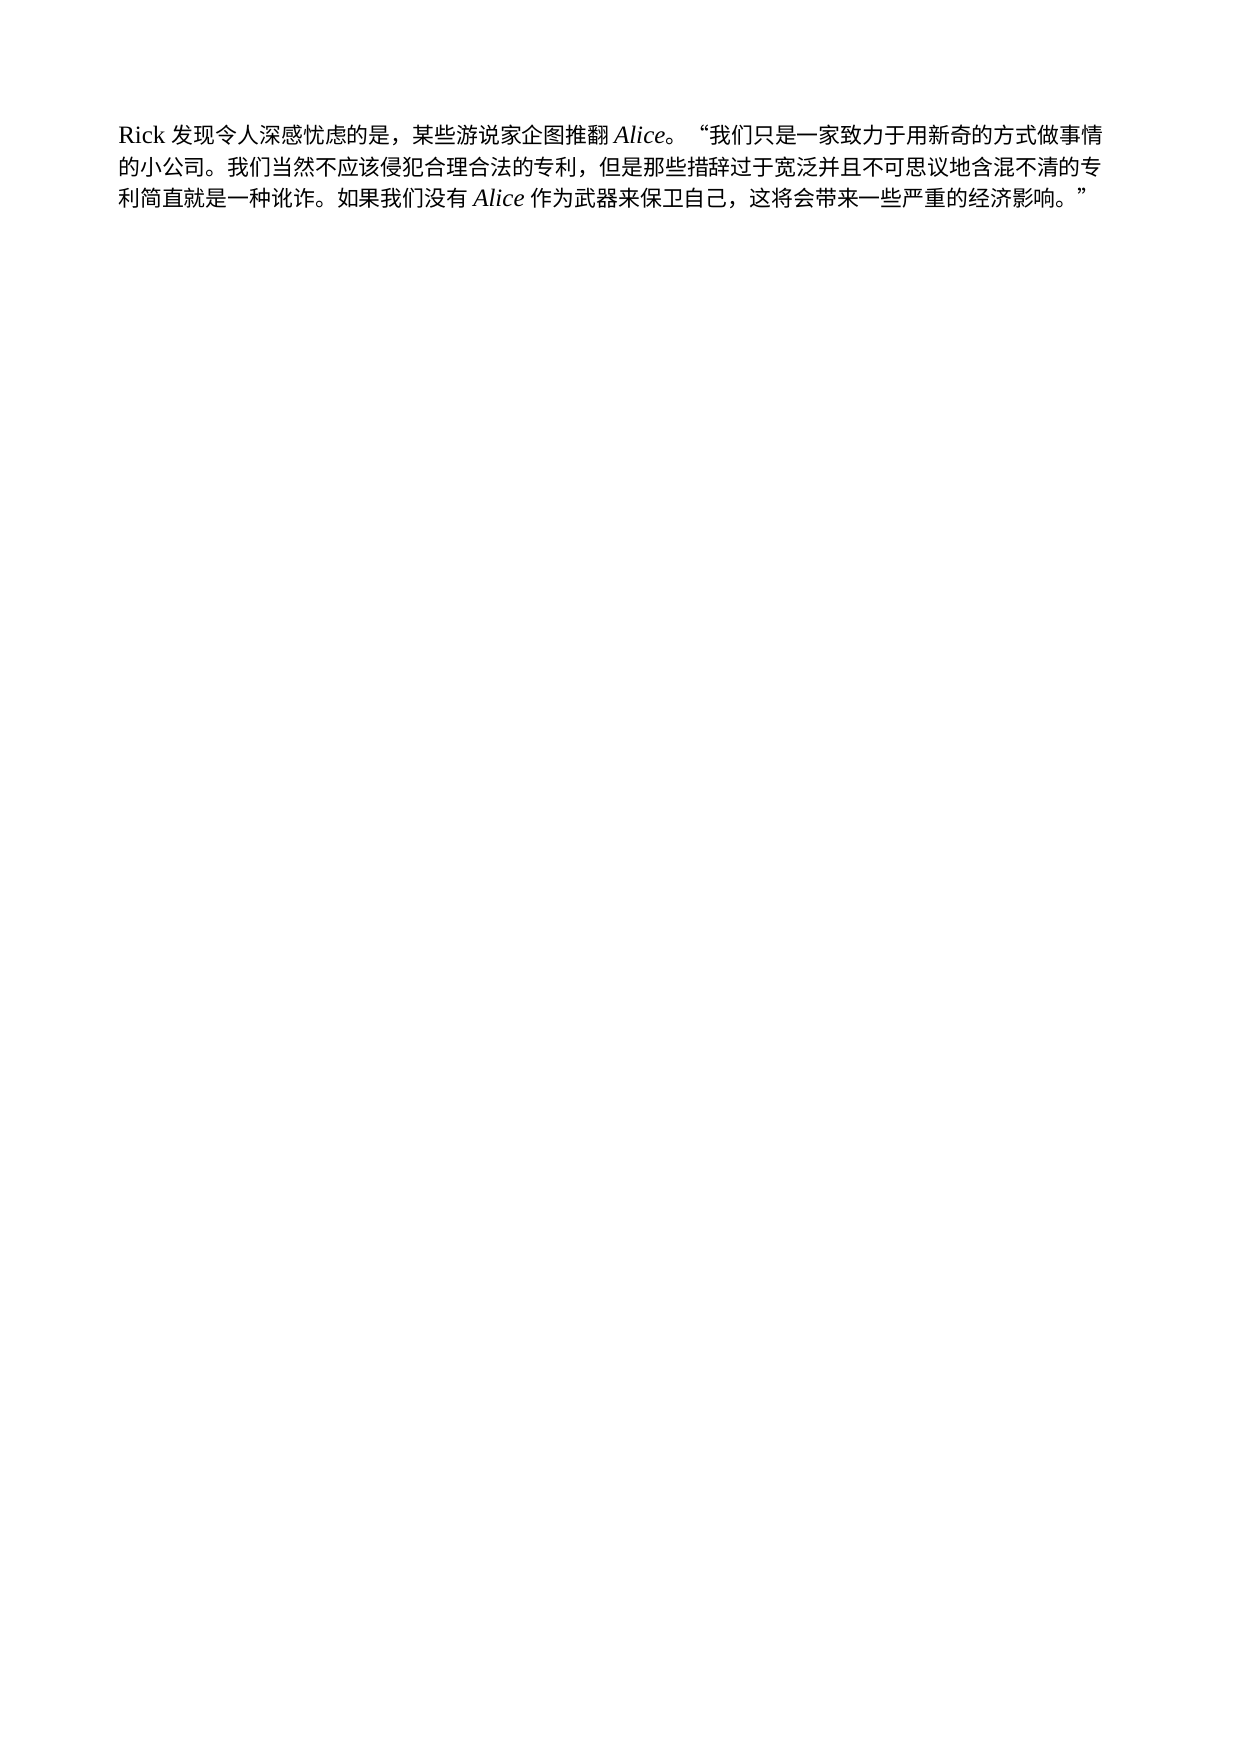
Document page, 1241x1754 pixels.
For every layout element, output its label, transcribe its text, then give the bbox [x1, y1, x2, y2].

text Rick 发现令人深感忧虑的是，某些游说家企图推翻 Alice。“我们只是一家致力于用新奇的方式做事情的小公司。我们当然不应该侵犯合理合法的专利，但是那些措辞过于宽泛并且不可思议地含混不清的专利简直就是一种讹诈。如果我们没有 Alice 作为武器来保卫自己，这将会带来一些严重的经济影响。” [118, 118, 1122, 213]
